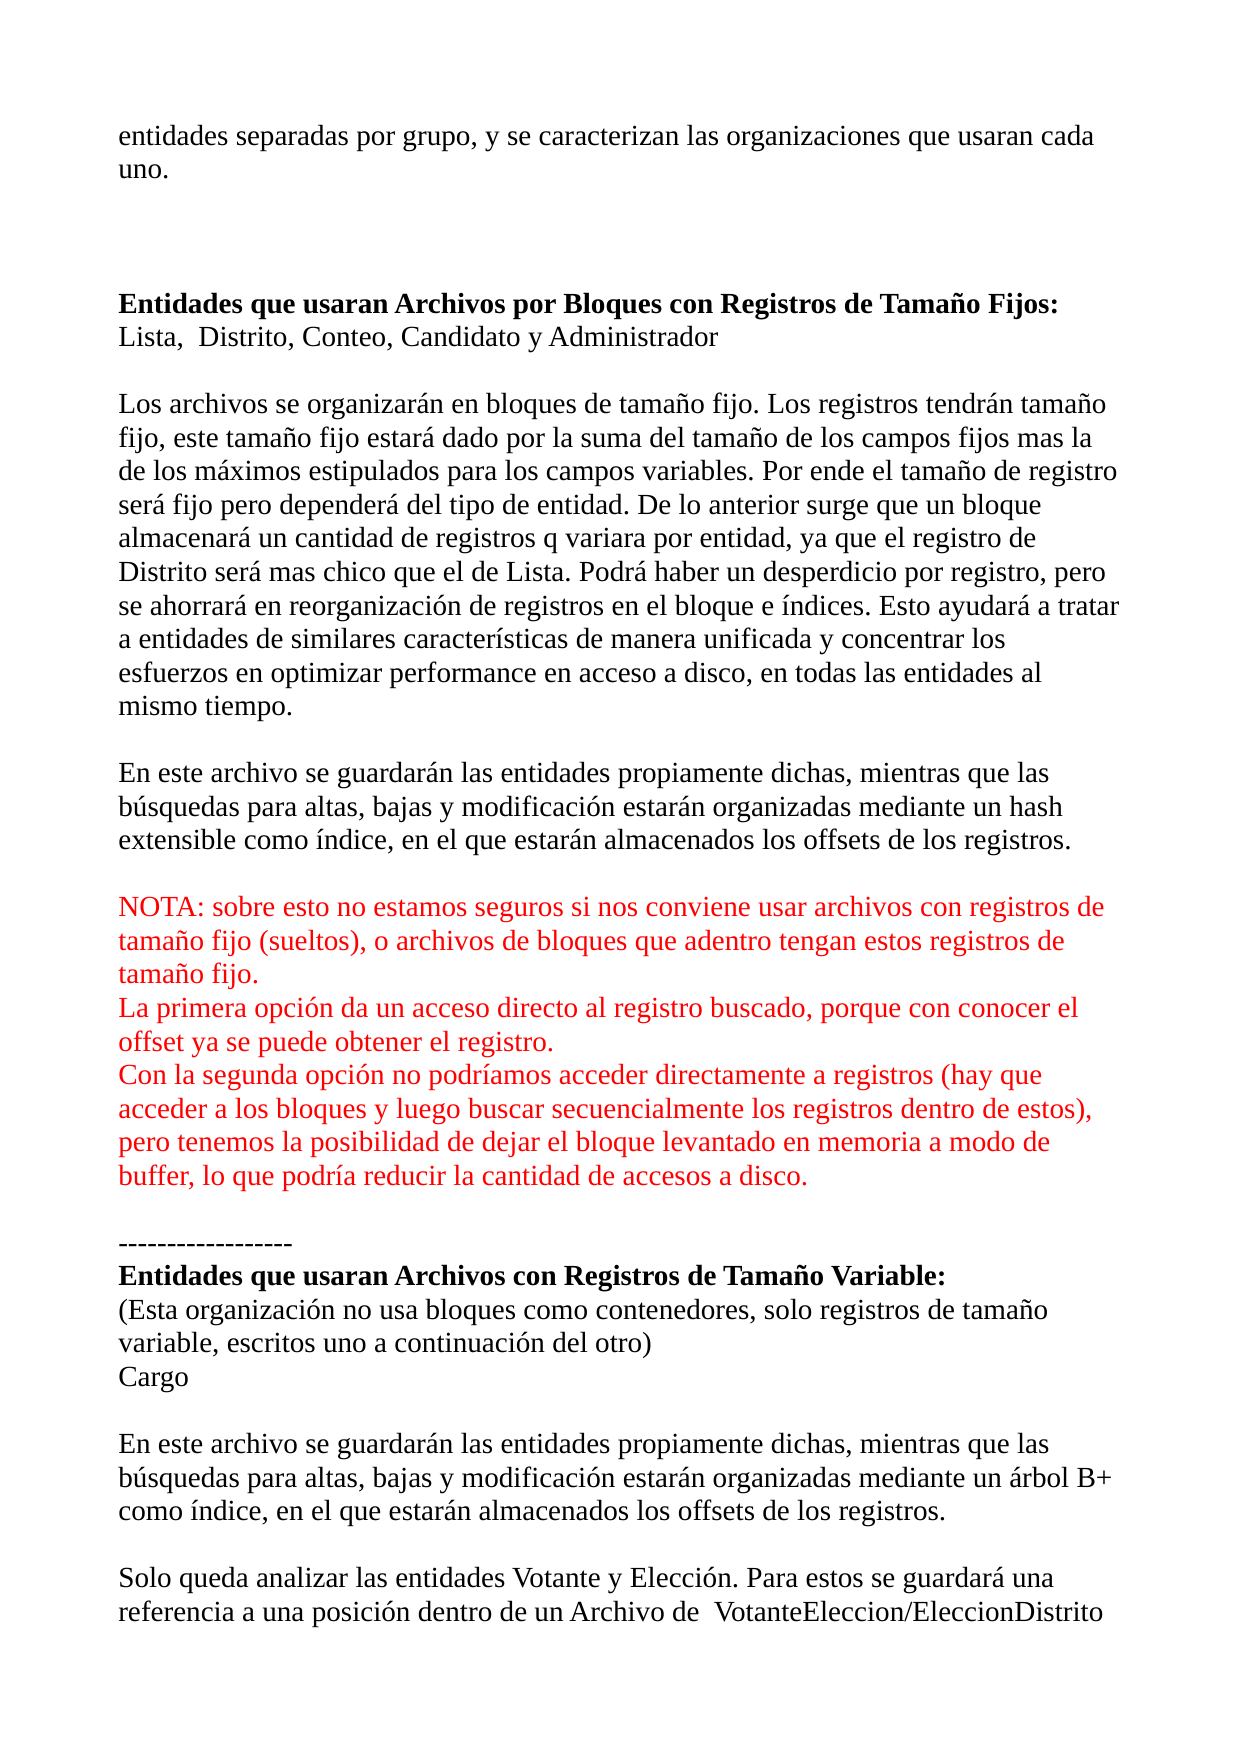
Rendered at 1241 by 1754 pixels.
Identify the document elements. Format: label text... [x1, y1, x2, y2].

text Solo queda analizar las entidades Votante y Elección. Para estos se guardará una referencia a una posición dentro de un Archivo de VotanteEleccion/EleccionDistrito [118, 1560, 1123, 1627]
text NOTA: sobre esto no estamos seguros si nos conviene usar archivos con registros de tamaño fijo (sueltos), o archivos de bloques que adentro tengan estos registros de tamaño fijo. [118, 889, 1123, 990]
text Entidades que usaran Archivos con Registros de Tamaño Variable: [118, 1258, 1123, 1292]
text Entidades que usaran Archivos por Bloques con Registros de Tamaño Fijos: Lista, Distrito, Conteo, Candidato y Administrador [118, 286, 1123, 353]
text ------------------ [118, 1225, 1123, 1258]
text (Esta organización no usa bloques como contenedores, solo registros de tamaño variable, escritos uno a continuación del otro) [118, 1292, 1123, 1359]
text entidades separadas por grupo, y se caracterizan las organizaciones que usaran cada uno. [118, 118, 1123, 185]
text La primera opción da un acceso directo al registro buscado, porque con conocer el offset ya se puede obtener el registro. [118, 990, 1123, 1057]
text En este archivo se guardarán las entidades propiamente dichas, mientras que las búsquedas para altas, bajas y modificación estarán organizadas mediante un hash extensible como índice, en el que estarán almacenados los offsets de los registros. [118, 755, 1123, 856]
text En este archivo se guardarán las entidades propiamente dichas, mientras que las búsquedas para altas, bajas y modificación estarán organizadas mediante un árbol B+ como índice, en el que estarán almacenados los offsets de los registros. [118, 1426, 1123, 1527]
text Con la segunda opción no podríamos acceder directamente a registros (hay que acceder a los bloques y luego buscar secuencialmente los registros dentro de estos), pero tenemos la posibilidad de dejar el bloque levantado en memoria a modo de buffer, lo que podría reducir la cantidad de accesos a disco. [118, 1057, 1123, 1191]
text Los archivos se organizarán en bloques de tamaño fijo. Los registros tendrán tamaño fijo, este tamaño fijo estará dado por la suma del tamaño de los campos fijos mas la de los máximos estipulados para los campos variables. Por ende el tamaño de registro será fijo pero dependerá del tipo de entidad. De lo anterior surge que un bloque almacenará un cantidad de registros q variara por entidad, ya que el registro de Distrito será mas chico que el de Lista. Podrá haber un desperdicio por registro, pero se ahorrará en reorganización de registros en el bloque e índices. Esto ayudará a tratar a entidades de similares características de manera unificada y concentrar los esfuerzos en optimizar performance en acceso a disco, en todas las entidades al mismo tiempo. [118, 386, 1123, 722]
text Cargo [118, 1359, 1123, 1393]
